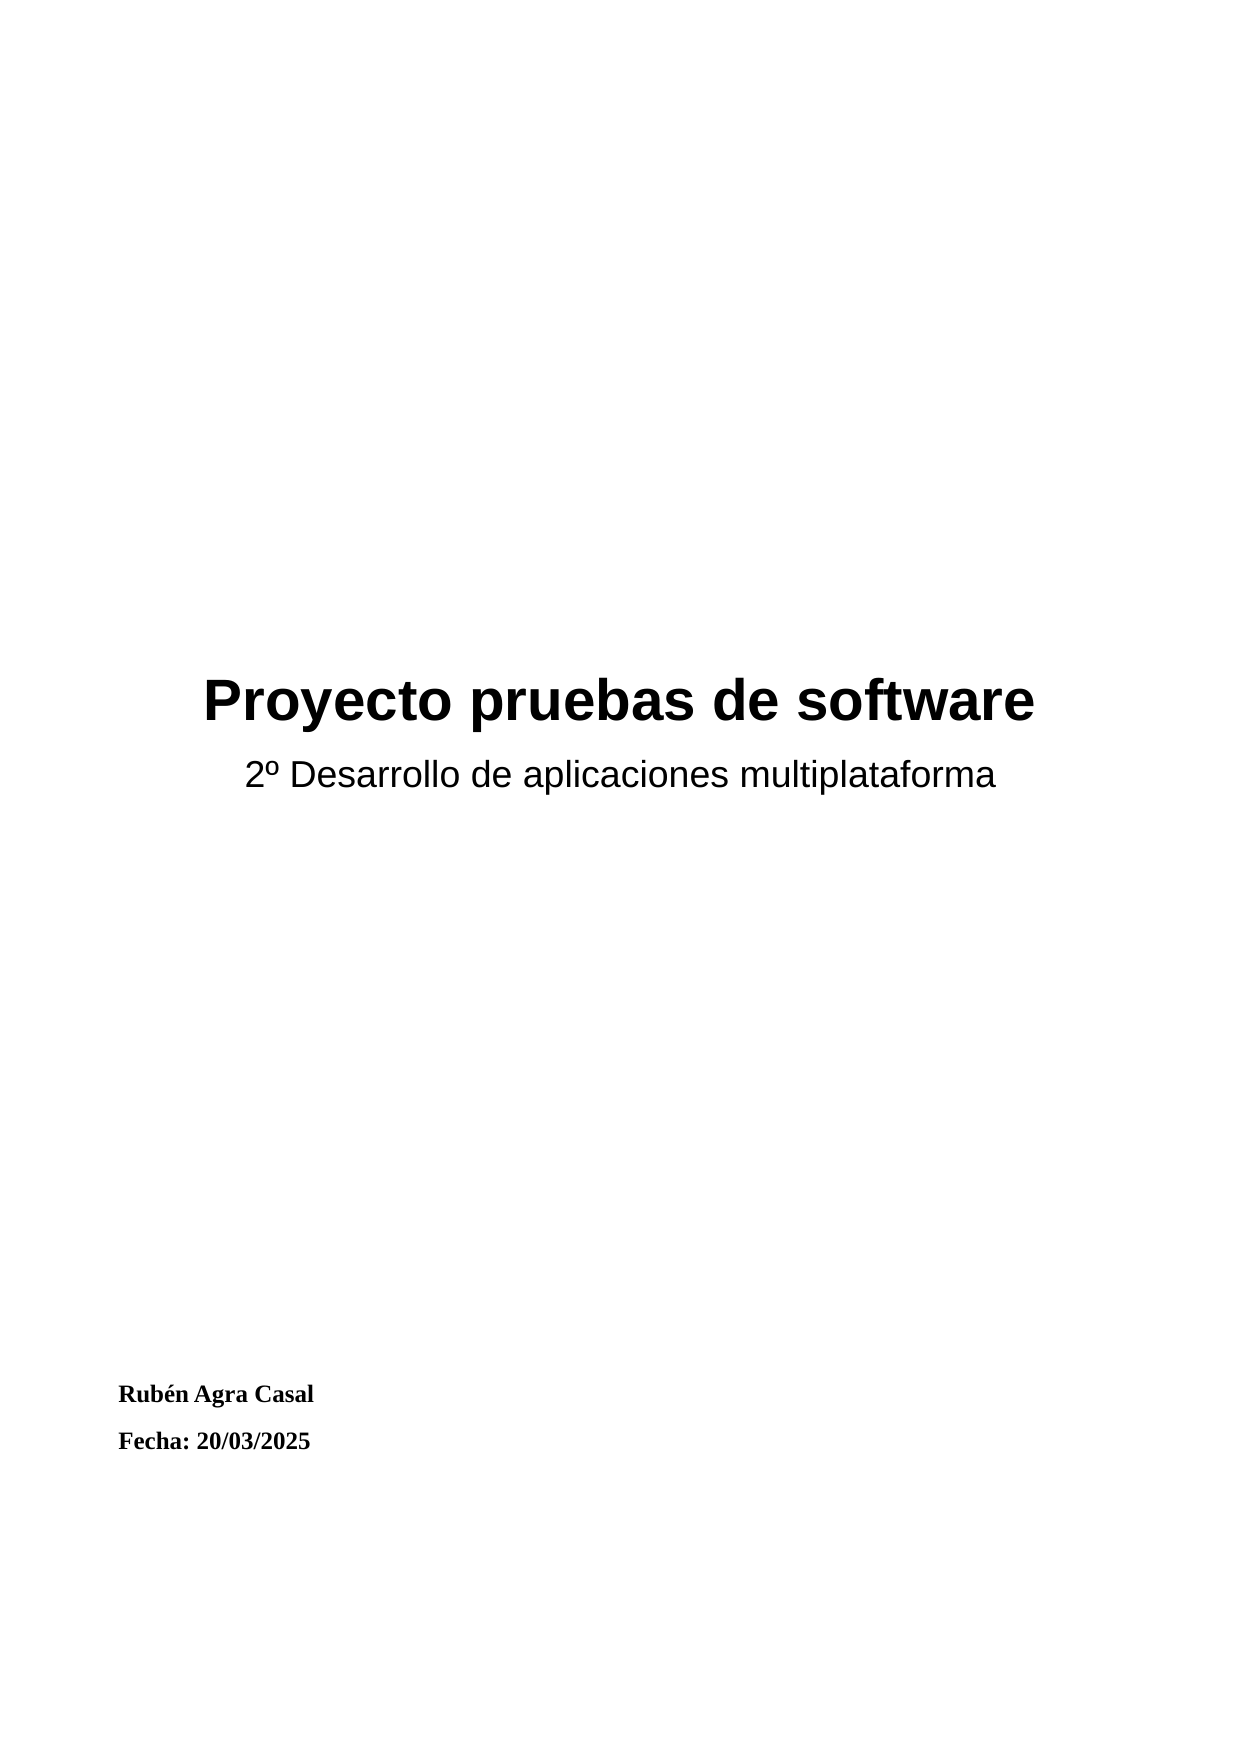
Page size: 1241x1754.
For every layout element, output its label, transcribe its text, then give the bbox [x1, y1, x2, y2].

subtitle 2º Desarrollo de aplicaciones multiplataforma [118, 752, 1122, 795]
text Fecha: 20/03/2025 [118, 1426, 1122, 1455]
title Proyecto pruebas de software [118, 666, 1122, 733]
text Rubén Agra Casal [118, 1379, 1122, 1407]
